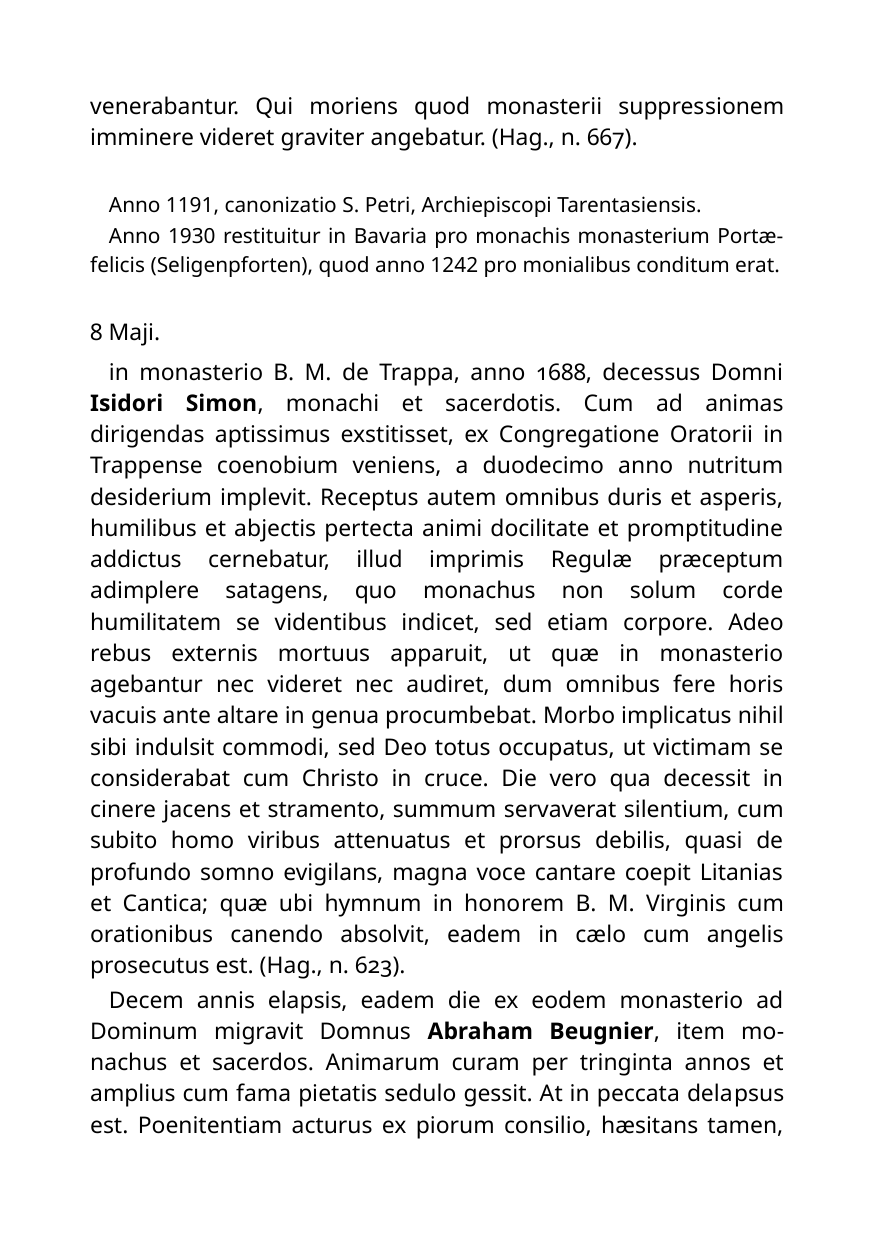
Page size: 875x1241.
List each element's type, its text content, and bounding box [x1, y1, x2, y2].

text venerabantur. Qui moriens quod monasterii suppres­sionem imminere videret graviter angebatur. (Hag., n. 667). [90, 90, 784, 152]
text Decem annis elapsis, eadem die ex eodem monasterio ad Dominum migravit Domnus Abraham Beugnier, item mo­nachus et sacerdos. Animarum curam per tringinta annos et amplius cum fama pietatis sedulo gessit. At in peccata dela­psus est. Poenitentiam acturus ex piorum consilio, hæsitans tamen, [90, 984, 784, 1140]
text 8 Maji. [90, 315, 784, 347]
text Anno 1930 restituitur in Bavaria pro monachis monasterium Portæ-felicis (Seligenpforten), quod anno 1242 pro monialibus conditum erat. [90, 221, 784, 278]
text in monasterio B. M. de Trappa, anno 1688, decessus Domni Isidori Simon, monachi et sacerdotis. Cum ad animas dirigendas aptissimus exstitisset, ex Congregatione Oratorii in Trappense coenobium veniens, a duodecimo anno nutritum desiderium implevit. Receptus autem omnibus duris et asperis, humilibus et abjectis pertecta animi docilitate et promptitudine addictus cernebatur, illud imprimis Regulæ præceptum adimplere satagens, quo monachus non solum corde humilitatem se videntibus indicet, sed etiam corpore. Adeo rebus externis mortuus apparuit, ut quæ in monasterio agebantur nec videret nec audiret, dum omnibus fere horis vacuis ante altare in genua procumbebat. Morbo implicatus nihil sibi indulsit commodi, sed Deo totus occupatus, ut victimam se considerabat cum Christo in cruce. Die vero qua decessit in cinere jacens et stramento, summum servaverat silentium, cum subito homo viribus attenuatus et prorsus debilis, quasi de profundo somno evigilans, magna voce cantare coepit Litanias et Cantica; quæ ubi hymnum in hono­rem B. M. Virginis cum orationibus canendo absolvit, eadem in cælo cum angelis prosecutus est. (Hag., n. 623). [90, 356, 784, 981]
text Anno 1191, canonizatio S. Petri, Archiepiscopi Tarentasiensis. [90, 190, 784, 218]
